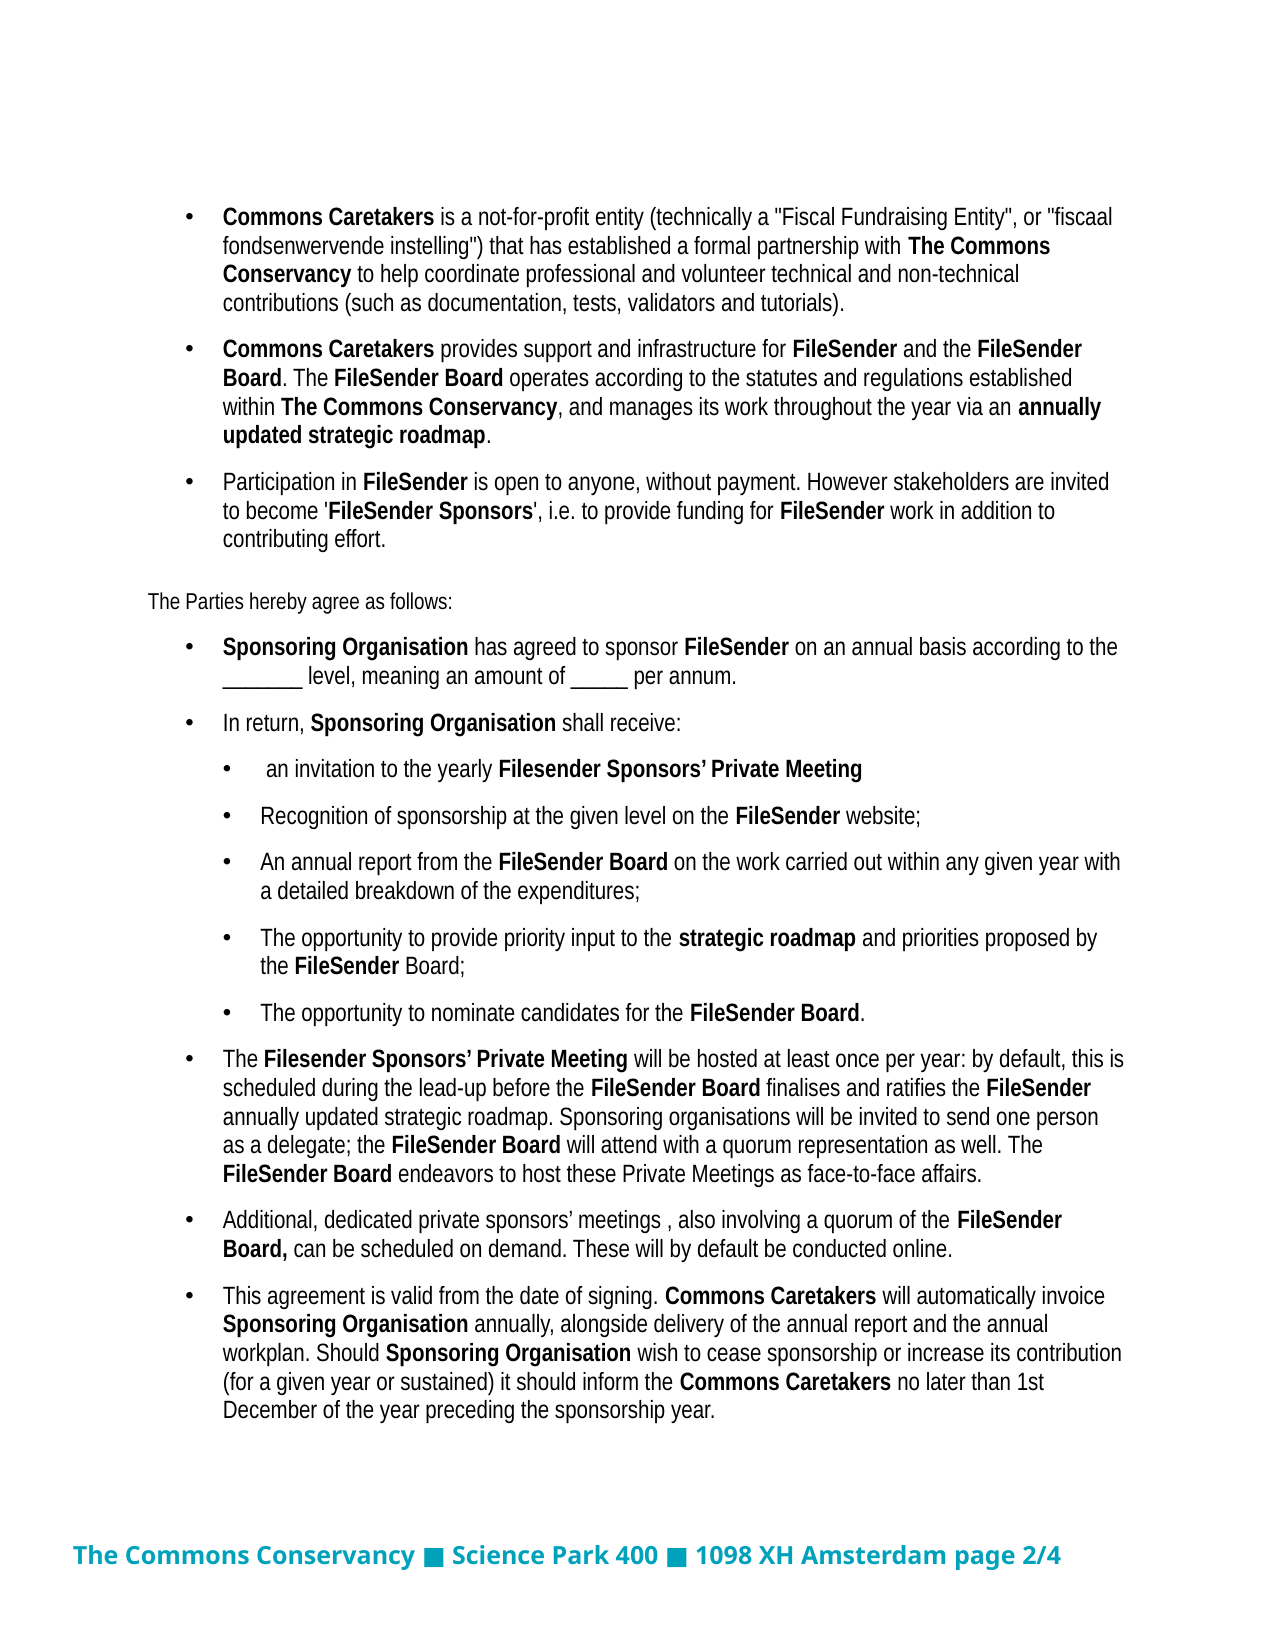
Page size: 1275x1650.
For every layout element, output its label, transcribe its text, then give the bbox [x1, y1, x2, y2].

list Commons Caretakers is a not-for-profit entity (technically a "Fiscal Fundraising Entity", or "fiscaal fondsenwervende instelling") that has established a formal partnership with The Commons Conservancy to help coordinate professional and volunteer technical and non-technical contributions (such as documentation, tests, validators and tutorials). [185, 202, 1127, 317]
list Participation in FileSender is open to anyone, without payment. However stakeholders are invited to become 'FileSender Sponsors', i.e. to provide funding for FileSender work in addition to contributing effort. [185, 467, 1127, 553]
list The Filesender Sponsors’ Private Meeting will be hosted at least once per year: by default, this is scheduled during the lead-up before the FileSender Board finalises and ratifies the FileSender annually updated strategic roadmap. Sponsoring organisations will be invited to send one person as a delegate; the FileSender Board will attend with a quorum representation as well. The FileSender Board endeavors to host these Private Meetings as face-to-face affairs. [185, 1044, 1127, 1188]
list Recognition of sponsorship at the given level on the FileSender website; [223, 801, 1127, 829]
list In return, Sponsoring Organisation shall receive: [185, 708, 1127, 736]
list This agreement is valid from the date of signing. Commons Caretakers will automatically invoice Sponsoring Organisation annually, alongside delivery of the annual report and the annual workplan. Should Sponsoring Organisation wish to cease sponsorship or increase its contribution (for a given year or sustained) it should inform the Commons Caretakers no later than 1st December of the year preceding the sponsorship year. [185, 1281, 1127, 1424]
list an invitation to the yearly Filesender Sponsors’ Private Meeting [223, 754, 1127, 783]
text The Parties hereby agree as follows: [148, 588, 1127, 615]
list Commons Caretakers provides support and infrastructure for FileSender and the FileSender Board. The FileSender Board operates according to the statutes and regulations established within The Commons Conservancy, and manages its work throughout the year via an annually updated strategic roadmap. [185, 334, 1127, 449]
list Additional, dedicated private sponsors’ meetings , also involving a quorum of the FileSender Board, can be scheduled on demand. These will by default be conducted online. [185, 1205, 1127, 1263]
list The opportunity to nominate candidates for the FileSender Board. [223, 998, 1127, 1027]
list The opportunity to provide priority input to the strategic roadmap and priorities proposed by the FileSender Board; [223, 922, 1127, 980]
list Sponsoring Organisation has agreed to sponsor FileSender on an annual basis according to the _______ level, meaning an amount of _____ per annum. [185, 632, 1127, 690]
list An annual report from the FileSender Board on the work carried out within any given year with a detailed breakdown of the expenditures; [223, 847, 1127, 905]
